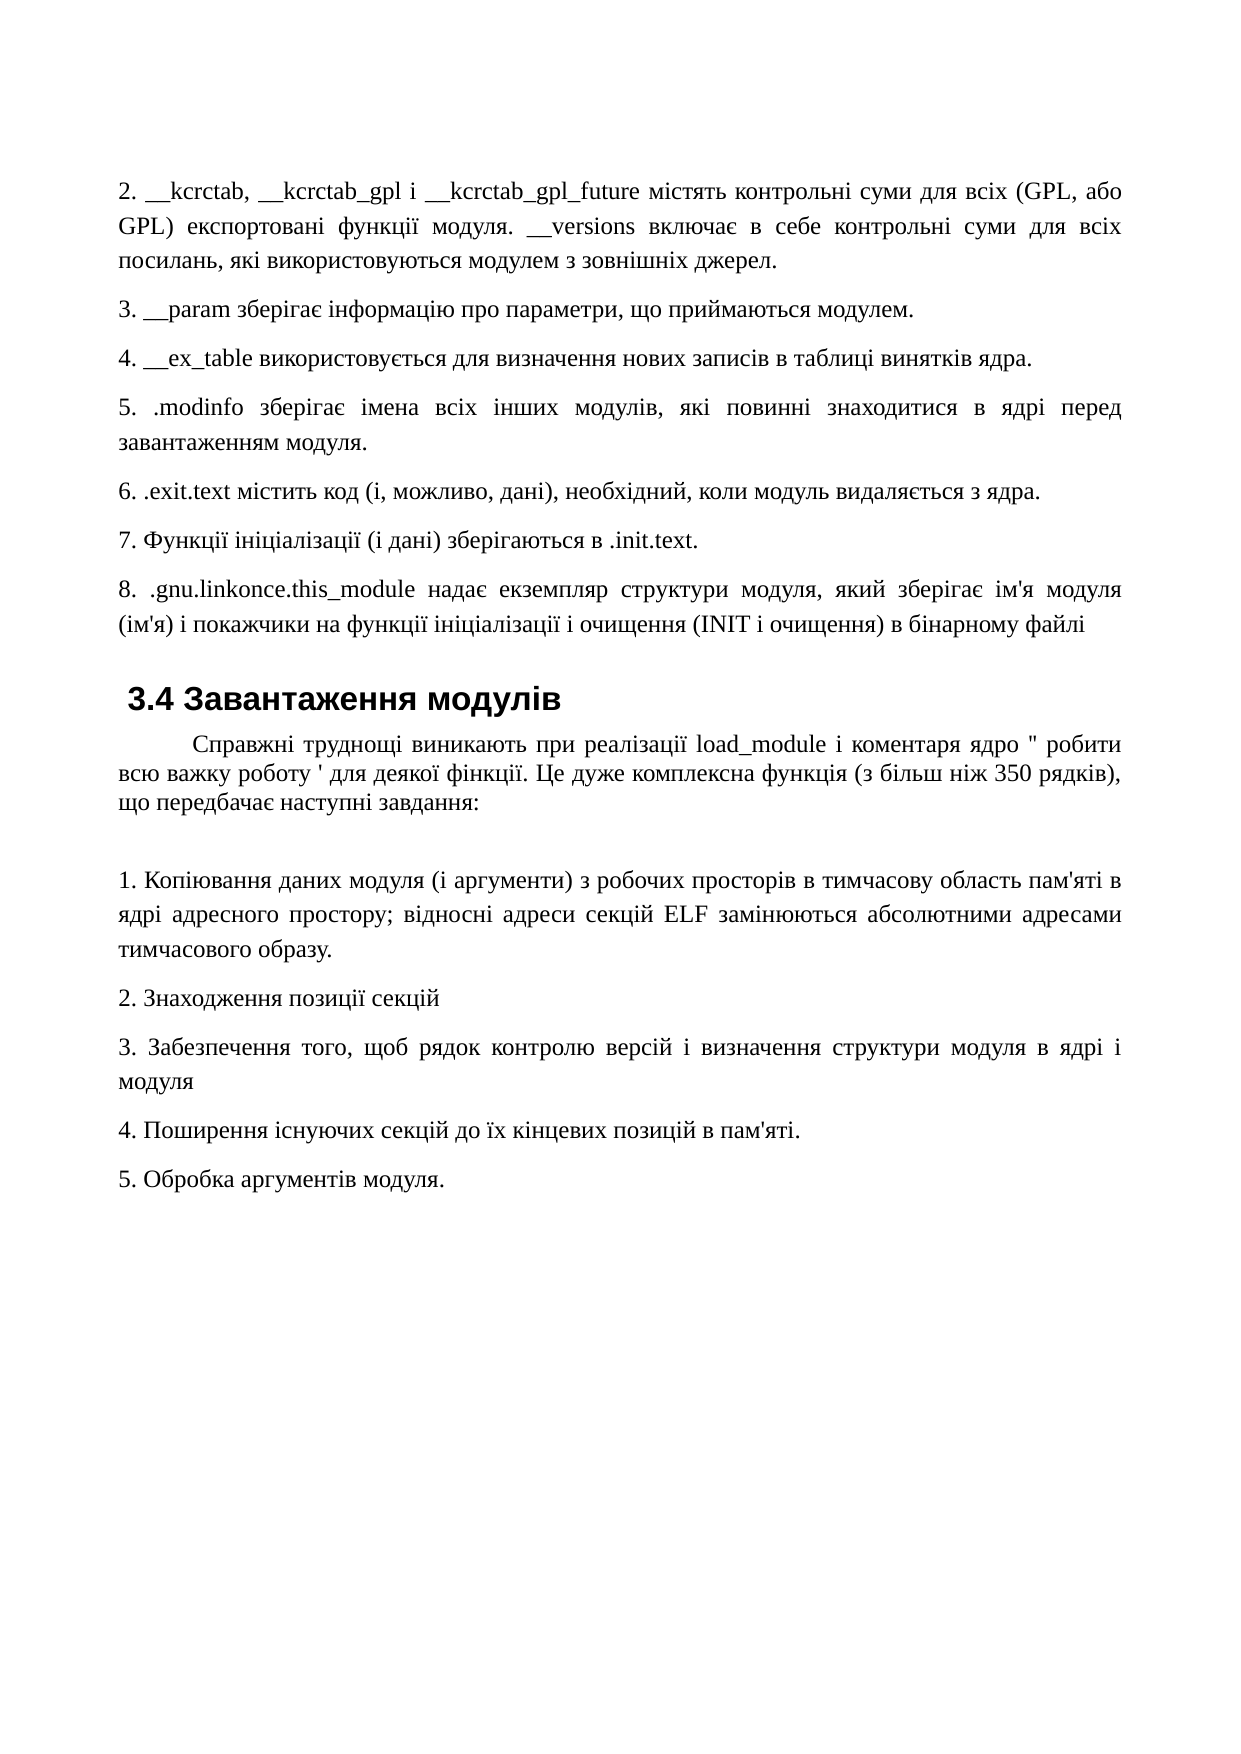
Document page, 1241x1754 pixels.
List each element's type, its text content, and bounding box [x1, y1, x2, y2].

text 2. __kcrctab, __kcrctab_gpl і __kcrctab_gpl_future містять контрольні суми для всіх (GPL, або GPL) експортовані функції модуля. __versions включає в себе контрольні суми для всіх посилань, які використовуються модулем з зовнішніх джерел. [118, 176, 1123, 274]
text Справжні труднощі виникають при реалізації load_module і коментаря ядро '' робити всю важку роботу ' для деякої фінкції. Це дуже комплексна функція (з більш ніж 350 рядків), що передбачає наступні завдання: [118, 729, 1123, 816]
text 1. Копіювання даних модуля (і аргументи) з робочих просторів в тимчасову область пам'яті в ядрі адресного простору; відносні адреси секцій ELF замінюються абсолютними адресами тимчасового образу. [118, 865, 1123, 962]
text 6. .exit.text містить код (і, можливо, дані), необхідний, коли модуль видаляється з ядра. [118, 476, 1123, 505]
text 4. __ex_table використовується для визначення нових записів в таблиці винятків ядра. [118, 343, 1123, 372]
text 7. Функції ініціалізації (і дані) зберігаються в .init.text. [118, 525, 1123, 554]
text 5. Обробка аргументів модуля. [118, 1164, 1123, 1193]
text 3. Забезпечення того, щоб рядок контролю версій і визначення структури модуля в ядрі і модуля [118, 1032, 1123, 1095]
subtitle Завантаження модулів [118, 678, 1123, 717]
text 4. Поширення існуючих секцій до їх кінцевих позицій в пам'яті. [118, 1115, 1123, 1144]
text 2. Знаходження позиції секцій [118, 983, 1123, 1012]
text 5. .modinfo зберігає імена всіх інших модулів, які повинні знаходитися в ядрі перед завантаженням модуля. [118, 392, 1123, 456]
text 8. .gnu.linkonce.this_module надає екземпляр структури модуля, який зберігає ім'я модуля (ім'я) і покажчики на функції ініціалізації і очищення (INIT і очищення) в бінарному файлі [118, 574, 1123, 637]
text 3. __param зберігає інформацію про параметри, що приймаються модулем. [118, 294, 1123, 323]
